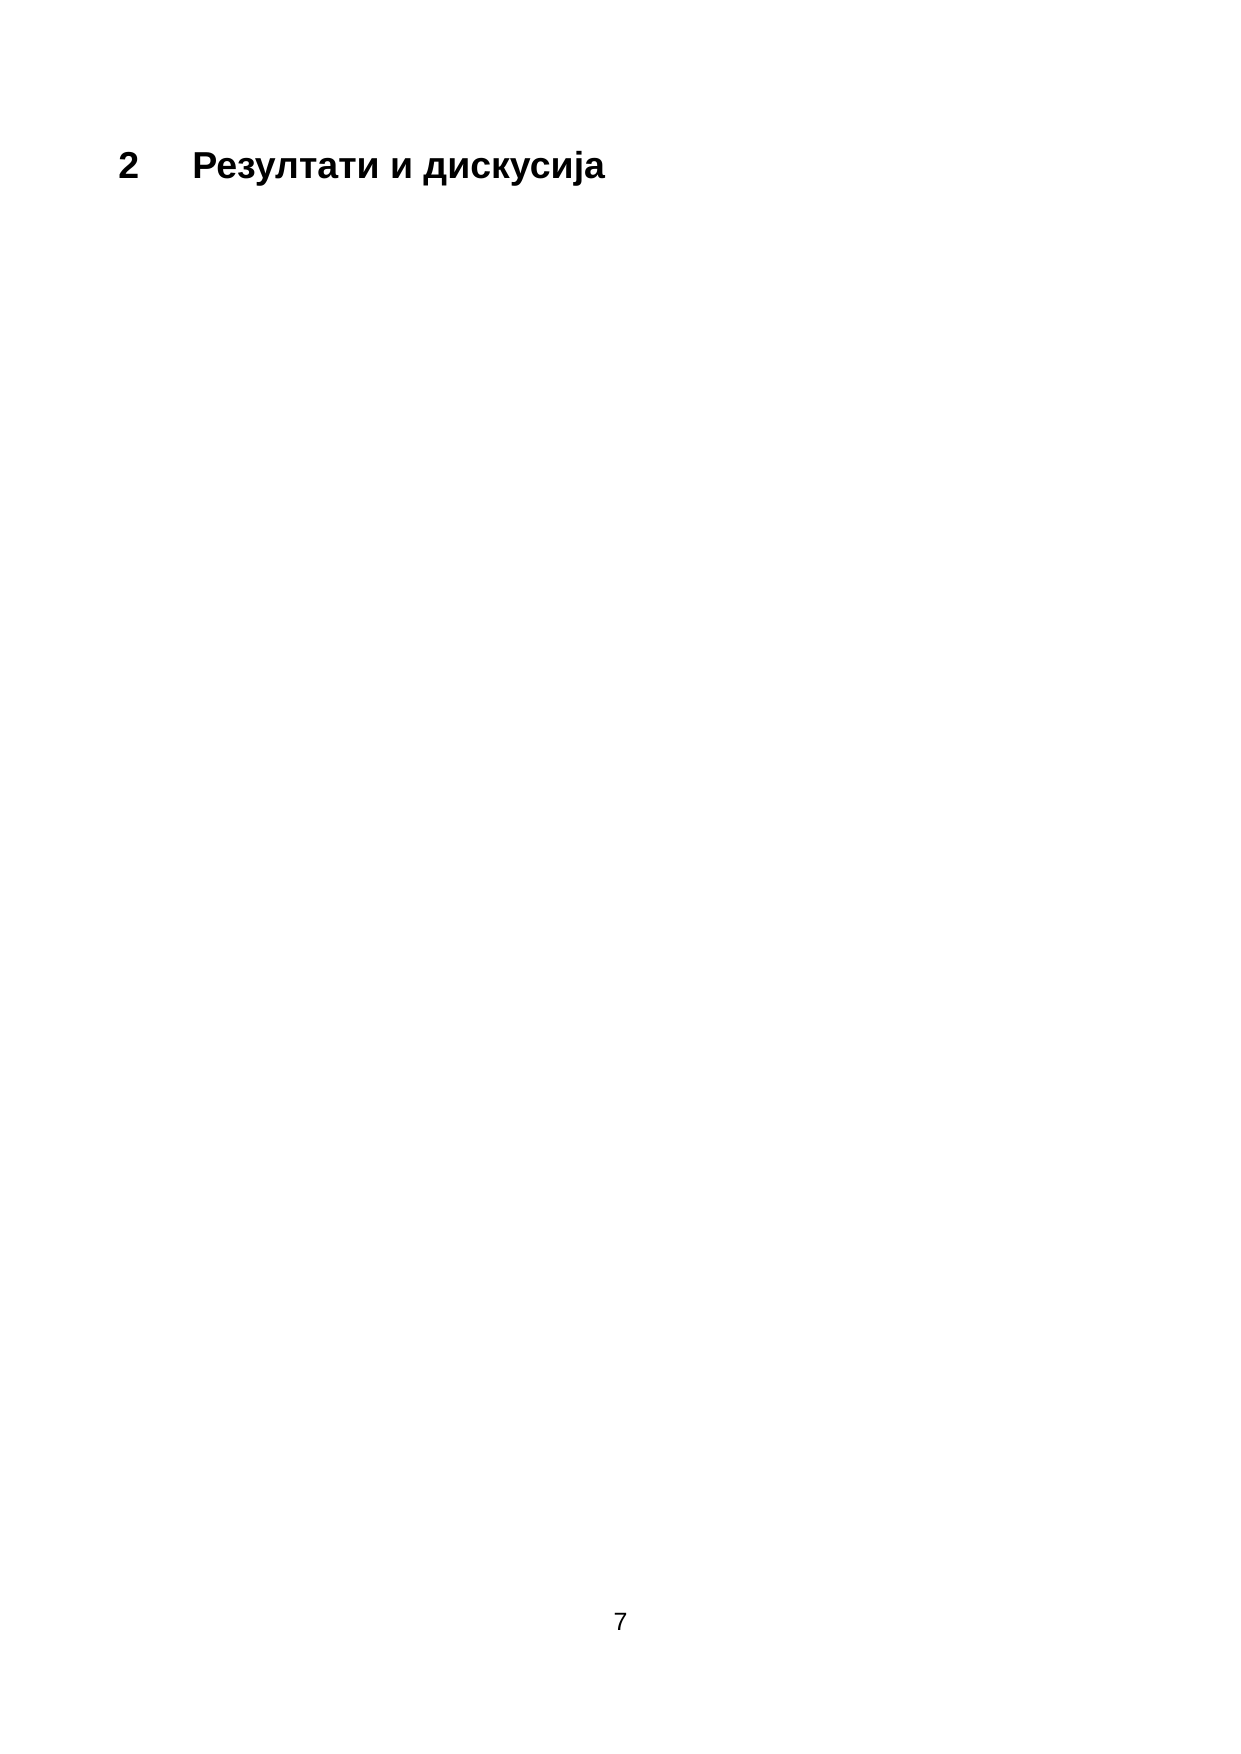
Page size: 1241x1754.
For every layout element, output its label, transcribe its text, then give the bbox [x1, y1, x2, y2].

subtitle Резултати и дискусија [118, 143, 1122, 186]
